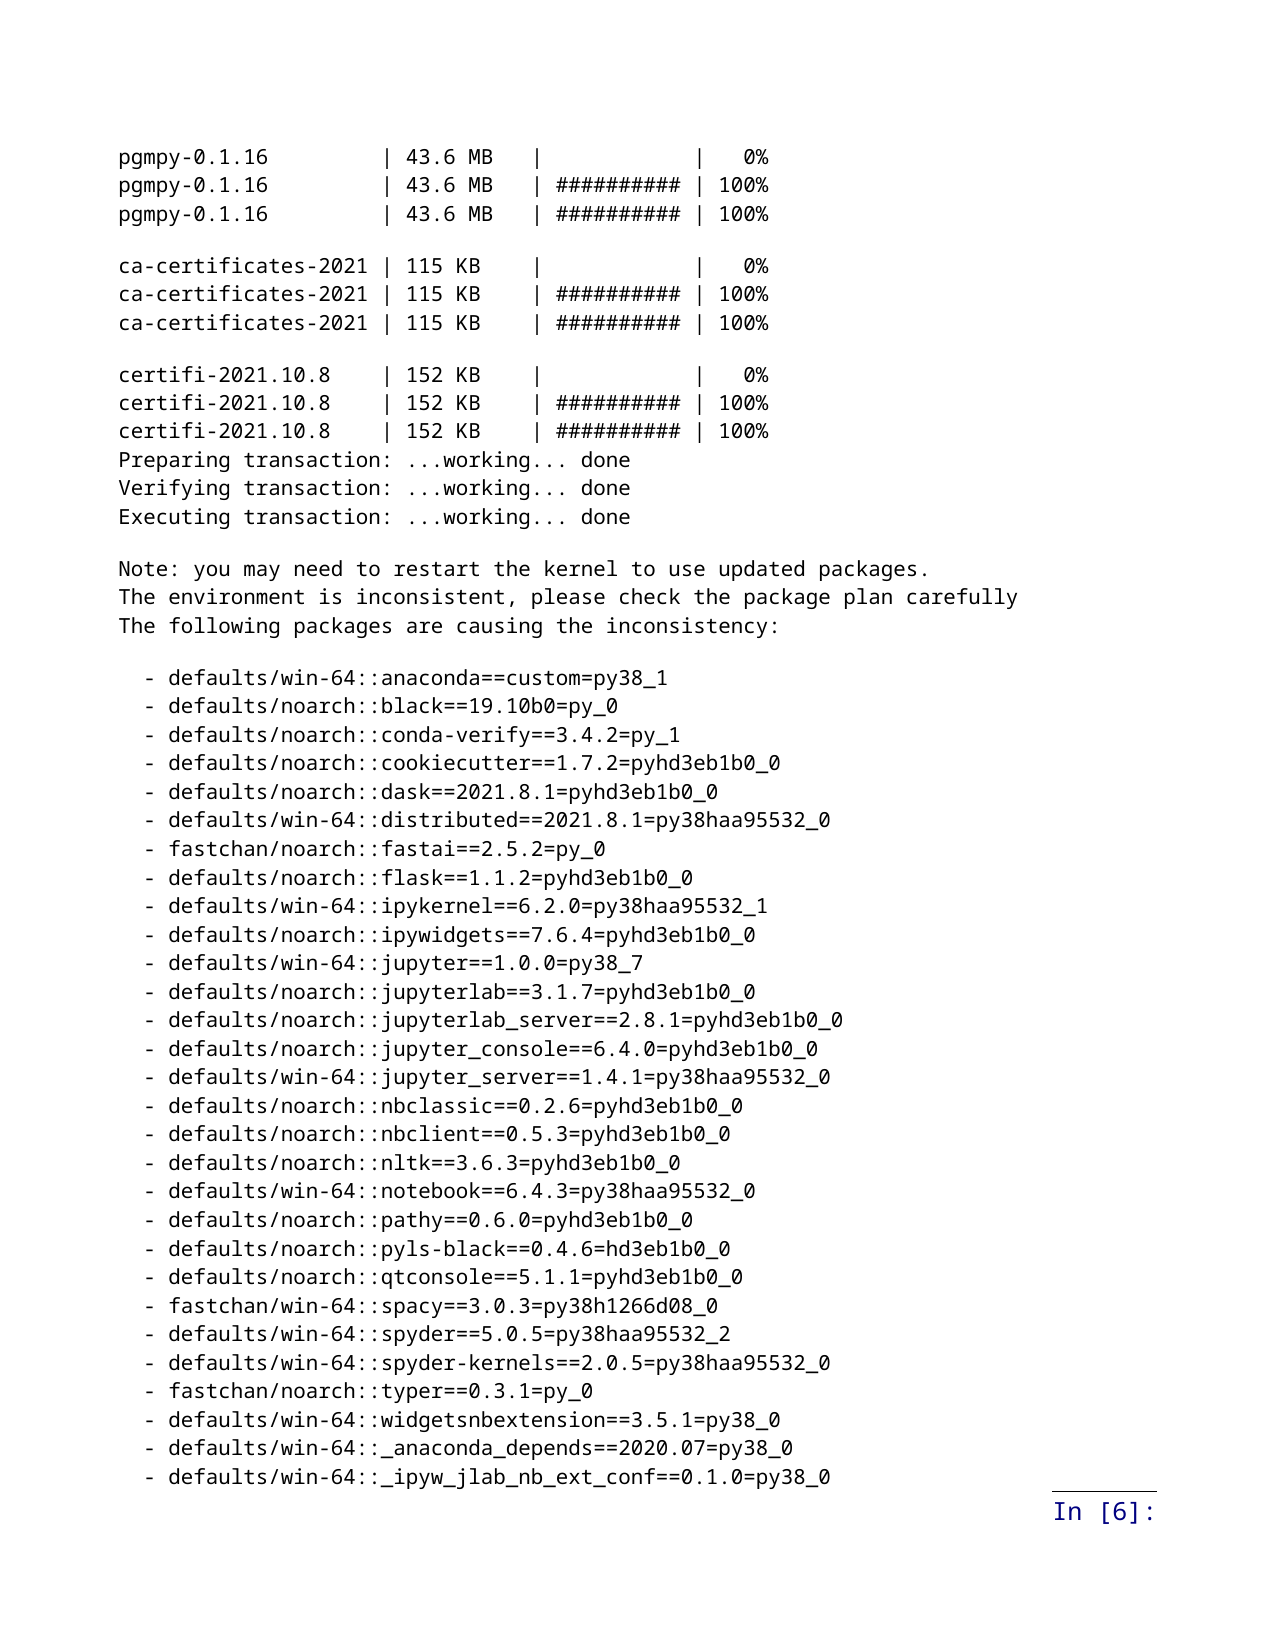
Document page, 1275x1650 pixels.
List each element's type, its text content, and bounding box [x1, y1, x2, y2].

text - defaults/win-64::notebook==6.4.3=py38haa95532_0 [118, 1177, 1157, 1205]
text - defaults/noarch::nbclient==0.5.3=pyhd3eb1b0_0 [118, 1119, 1157, 1148]
text - defaults/noarch::conda-verify==3.4.2=py_1 [118, 720, 1157, 748]
text - defaults/win-64::anaconda==custom=py38_1 [118, 663, 1157, 691]
text pgmpy-0.1.16 | 43.6 MB | ########## | 100% [118, 170, 1157, 199]
text ca-certificates-2021 | 115 KB | ########## | 100% [118, 308, 1157, 336]
text Preparing transaction: ...working... done [118, 445, 1157, 473]
text certifi-2021.10.8 | 152 KB | ########## | 100% [118, 388, 1157, 417]
text - defaults/noarch::pathy==0.6.0=pyhd3eb1b0_0 [118, 1205, 1157, 1234]
text - defaults/noarch::nltk==3.6.3=pyhd3eb1b0_0 [118, 1148, 1157, 1177]
text certifi-2021.10.8 | 152 KB | ########## | 100% [118, 417, 1157, 445]
text - defaults/noarch::flask==1.1.2=pyhd3eb1b0_0 [118, 863, 1157, 891]
text Note: you may need to restart the kernel to use updated packages. [118, 554, 1157, 582]
text - defaults/win-64::spyder==5.0.5=py38haa95532_2 [118, 1319, 1157, 1348]
text - defaults/noarch::jupyter_console==6.4.0=pyhd3eb1b0_0 [118, 1034, 1157, 1062]
text pgmpy-0.1.16 | 43.6 MB | ########## | 100% [118, 199, 1157, 227]
text pgmpy-0.1.16 | 43.6 MB | | 0% [118, 142, 1157, 170]
text - defaults/noarch::jupyterlab==3.1.7=pyhd3eb1b0_0 [118, 977, 1157, 1005]
text ca-certificates-2021 | 115 KB | | 0% [118, 251, 1157, 279]
text - defaults/win-64::ipykernel==6.2.0=py38haa95532_1 [118, 891, 1157, 920]
text - defaults/win-64::jupyter_server==1.4.1=py38haa95532_0 [118, 1062, 1157, 1091]
text - defaults/noarch::qtconsole==5.1.1=pyhd3eb1b0_0 [118, 1262, 1157, 1291]
text - defaults/noarch::cookiecutter==1.7.2=pyhd3eb1b0_0 [118, 748, 1157, 777]
text - defaults/win-64::widgetsnbextension==3.5.1=py38_0 [118, 1405, 1157, 1433]
text - defaults/win-64::_anaconda_depends==2020.07=py38_0 [118, 1433, 1157, 1462]
text - defaults/win-64::_ipyw_jlab_nb_ext_conf==0.1.0=py38_0 [118, 1462, 1157, 1491]
text Verifying transaction: ...working... done [118, 473, 1157, 502]
text - fastchan/noarch::typer==0.3.1=py_0 [118, 1376, 1157, 1405]
text - fastchan/win-64::spacy==3.0.3=py38h1266d08_0 [118, 1291, 1157, 1319]
text - defaults/noarch::pyls-black==0.4.6=hd3eb1b0_0 [118, 1234, 1157, 1262]
text - defaults/win-64::jupyter==1.0.0=py38_7 [118, 948, 1157, 977]
text - defaults/win-64::distributed==2021.8.1=py38haa95532_0 [118, 806, 1157, 834]
text The environment is inconsistent, please check the package plan carefully [118, 582, 1157, 611]
text - defaults/noarch::nbclassic==0.2.6=pyhd3eb1b0_0 [118, 1091, 1157, 1119]
text In [6]: [118, 1491, 1157, 1528]
text - defaults/win-64::spyder-kernels==2.0.5=py38haa95532_0 [118, 1348, 1157, 1376]
text The following packages are causing the inconsistency: [118, 611, 1157, 639]
text - fastchan/noarch::fastai==2.5.2=py_0 [118, 834, 1157, 863]
text - defaults/noarch::ipywidgets==7.6.4=pyhd3eb1b0_0 [118, 920, 1157, 948]
text - defaults/noarch::black==19.10b0=py_0 [118, 691, 1157, 720]
text - defaults/noarch::jupyterlab_server==2.8.1=pyhd3eb1b0_0 [118, 1005, 1157, 1034]
text ca-certificates-2021 | 115 KB | ########## | 100% [118, 279, 1157, 308]
text - defaults/noarch::dask==2021.8.1=pyhd3eb1b0_0 [118, 777, 1157, 806]
text Executing transaction: ...working... done [118, 502, 1157, 530]
text certifi-2021.10.8 | 152 KB | | 0% [118, 360, 1157, 388]
